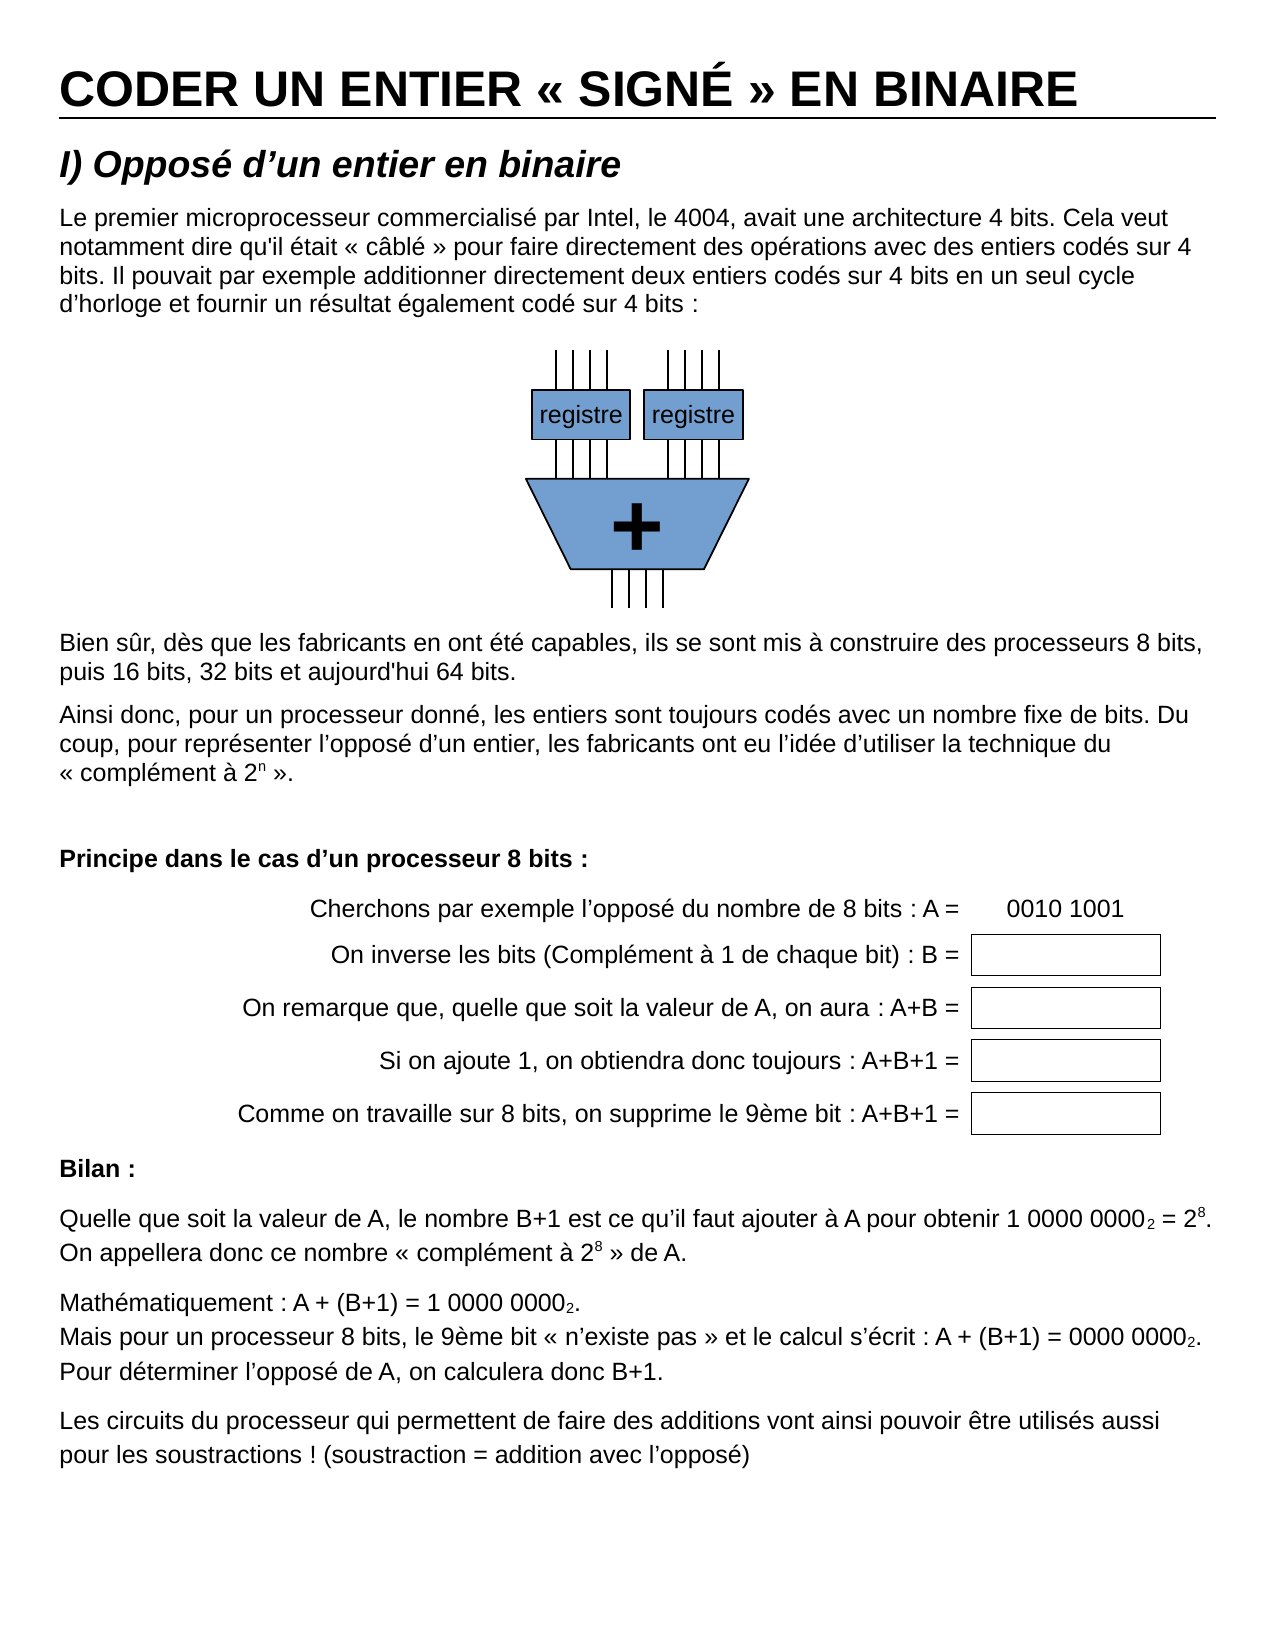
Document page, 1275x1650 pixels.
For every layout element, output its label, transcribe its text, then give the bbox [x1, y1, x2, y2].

text Mathématiquement : A + (B+1) = 1 0000 00002. Mais pour un processeur 8 bits, le 9ème bit « n’existe pas » et le calcul s’écrit : A + (B+1) = 0000 00002. Pour déterminer l’opposé de A, on calculera donc B+1. [59, 1287, 1216, 1385]
table_cell Comme on travaille sur 8 bits, on supprime le 9ème bit : A+B+1 = [109, 1087, 965, 1140]
table_cell On remarque que, quelle que soit la valeur de A, on aura : A+B = [109, 981, 965, 1034]
text Bien sûr, dès que les fabricants en ont été capables, ils se sont mis à construire des processeurs 8 bits, puis 16 bits, 32 bits et aujourd'hui 64 bits. [59, 628, 1216, 686]
table_cell [965, 928, 1166, 981]
text Les circuits du processeur qui permettent de faire des additions vont ainsi pouvoir être utilisés aussi pour les soustractions ! (soustraction = addition avec l’opposé) [59, 1406, 1216, 1469]
list Opposé d’un entier en binaire [59, 142, 1216, 185]
table_cell [965, 1034, 1166, 1087]
text Principe dans le cas d’un processeur 8 bits : [59, 844, 1216, 873]
table_cell Si on ajoute 1, on obtiendra donc toujours : A+B+1 = [109, 1034, 965, 1087]
text Ainsi donc, pour un processeur donné, les entiers sont toujours codés avec un nombre fixe de bits. Du coup, pour représenter l’opposé d’un entier, les fabricants ont eu l’idée d’utiliser la technique du « complément à 2n ». [59, 700, 1216, 787]
text Le premier microprocesseur commercialisé par Intel, le 4004, avait une architecture 4 bits. Cela veut notamment dire qu'il était « câblé » pour faire directement des opérations avec des entiers codés sur 4 bits. Il pouvait par exemple additionner directement deux entiers codés sur 4 bits en un seul cycle d’horloge et fournir un résultat également codé sur 4 bits : [59, 203, 1216, 318]
text Quelle que soit la valeur de A, le nombre B+1 est ce qu’il faut ajouter à A pour obtenir 1 0000 00002 = 28. On appellera donc ce nombre « complément à 28 » de A. [59, 1204, 1216, 1267]
table_header Cherchons par exemple l’opposé du nombre de 8 bits : A = [109, 888, 965, 928]
table_cell [965, 981, 1166, 1034]
text CODER un entier « signé » EN BINAIRE [59, 59, 1216, 117]
table_cell On inverse les bits (Complément à 1 de chaque bit) : B = [109, 928, 965, 981]
table_header 0010 1001 [965, 888, 1166, 928]
text Bilan : [59, 1154, 1216, 1183]
table_cell [965, 1087, 1166, 1140]
